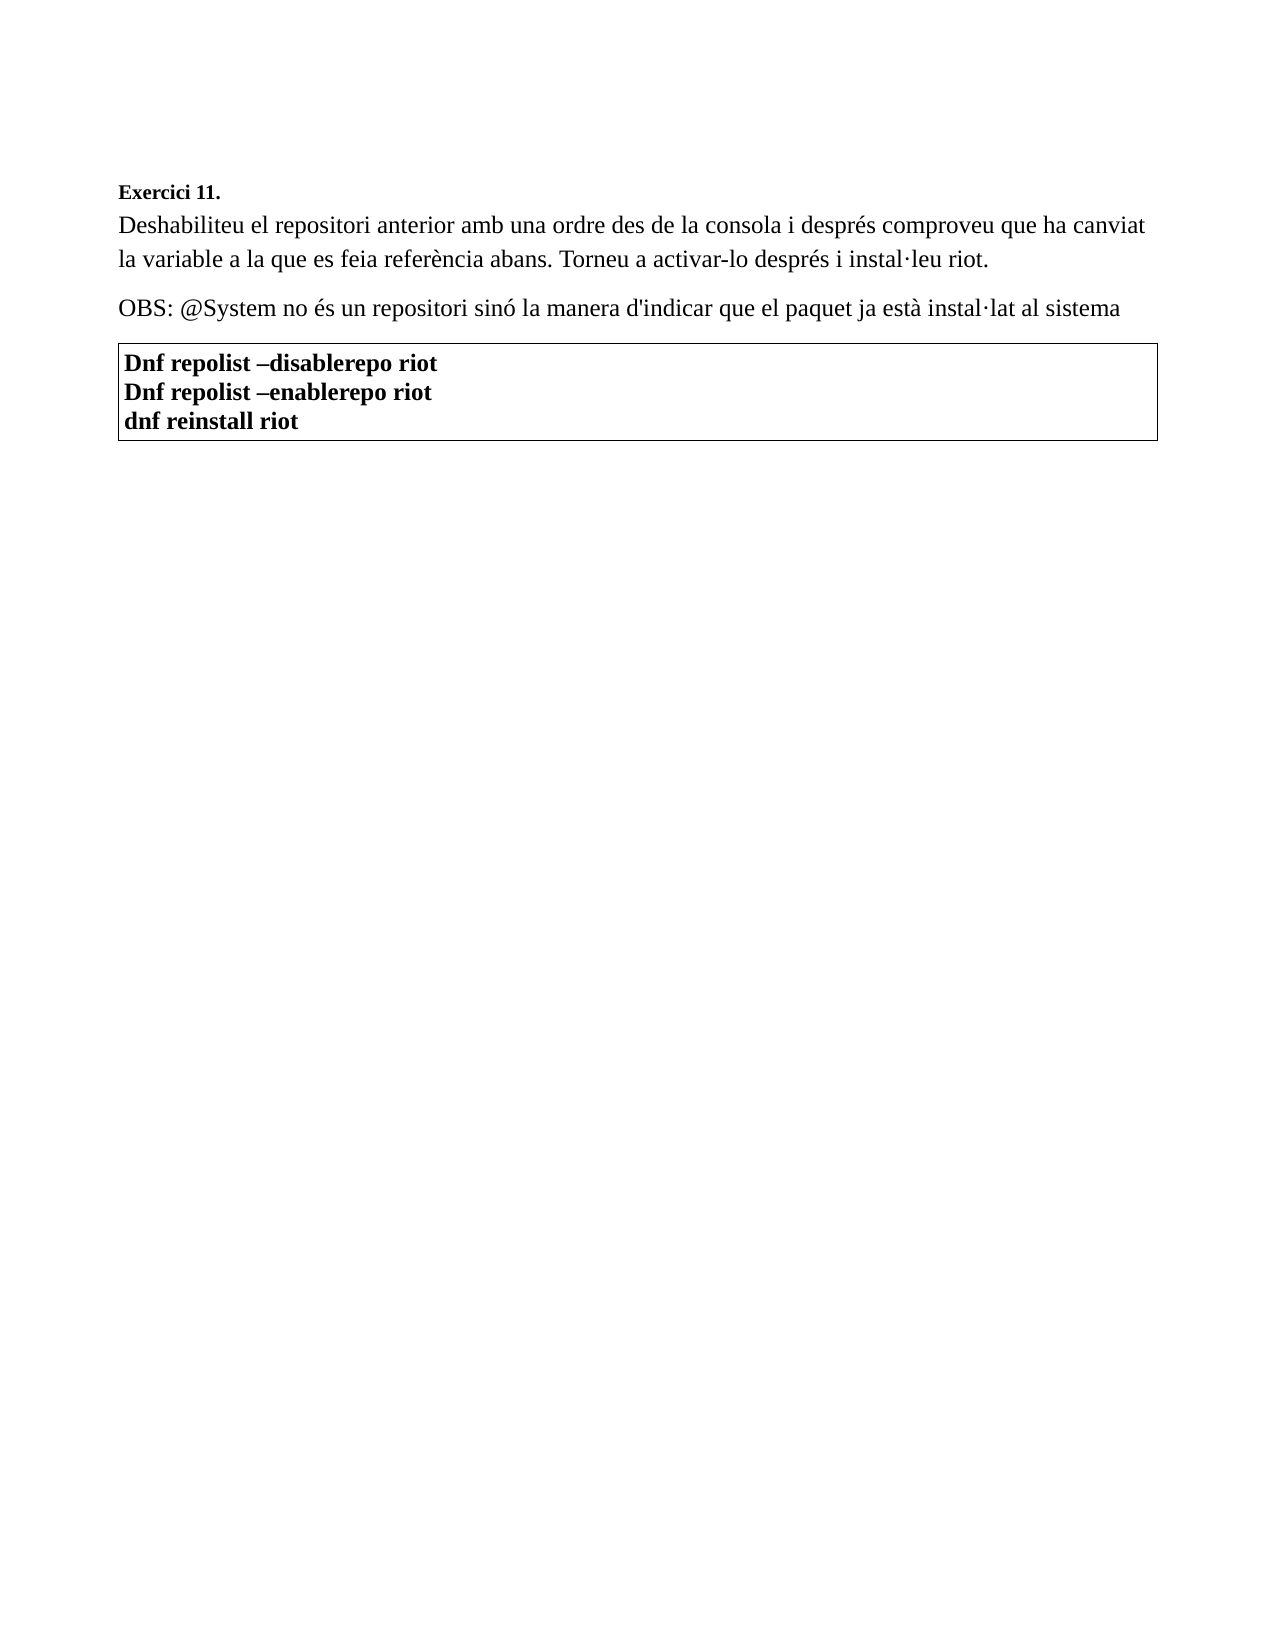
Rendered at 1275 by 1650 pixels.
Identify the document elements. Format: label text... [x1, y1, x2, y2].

text OBS: @System no és un repositori sinó la manera d'indicar que el paquet ja està instal·lat al sistema [118, 293, 1157, 322]
text Deshabiliteu el repositori anterior amb una ordre des de la consola i després comproveu que ha canviat la variable a la que es feia referència abans. Torneu a activar-lo després i instal·leu riot. [118, 210, 1157, 273]
subtitle Exercici 11. [118, 180, 1157, 204]
table_header Dnf repolist –disablerepo riot Dnf repolist –enablerepo riot dnf reinstall riot [119, 344, 1157, 440]
